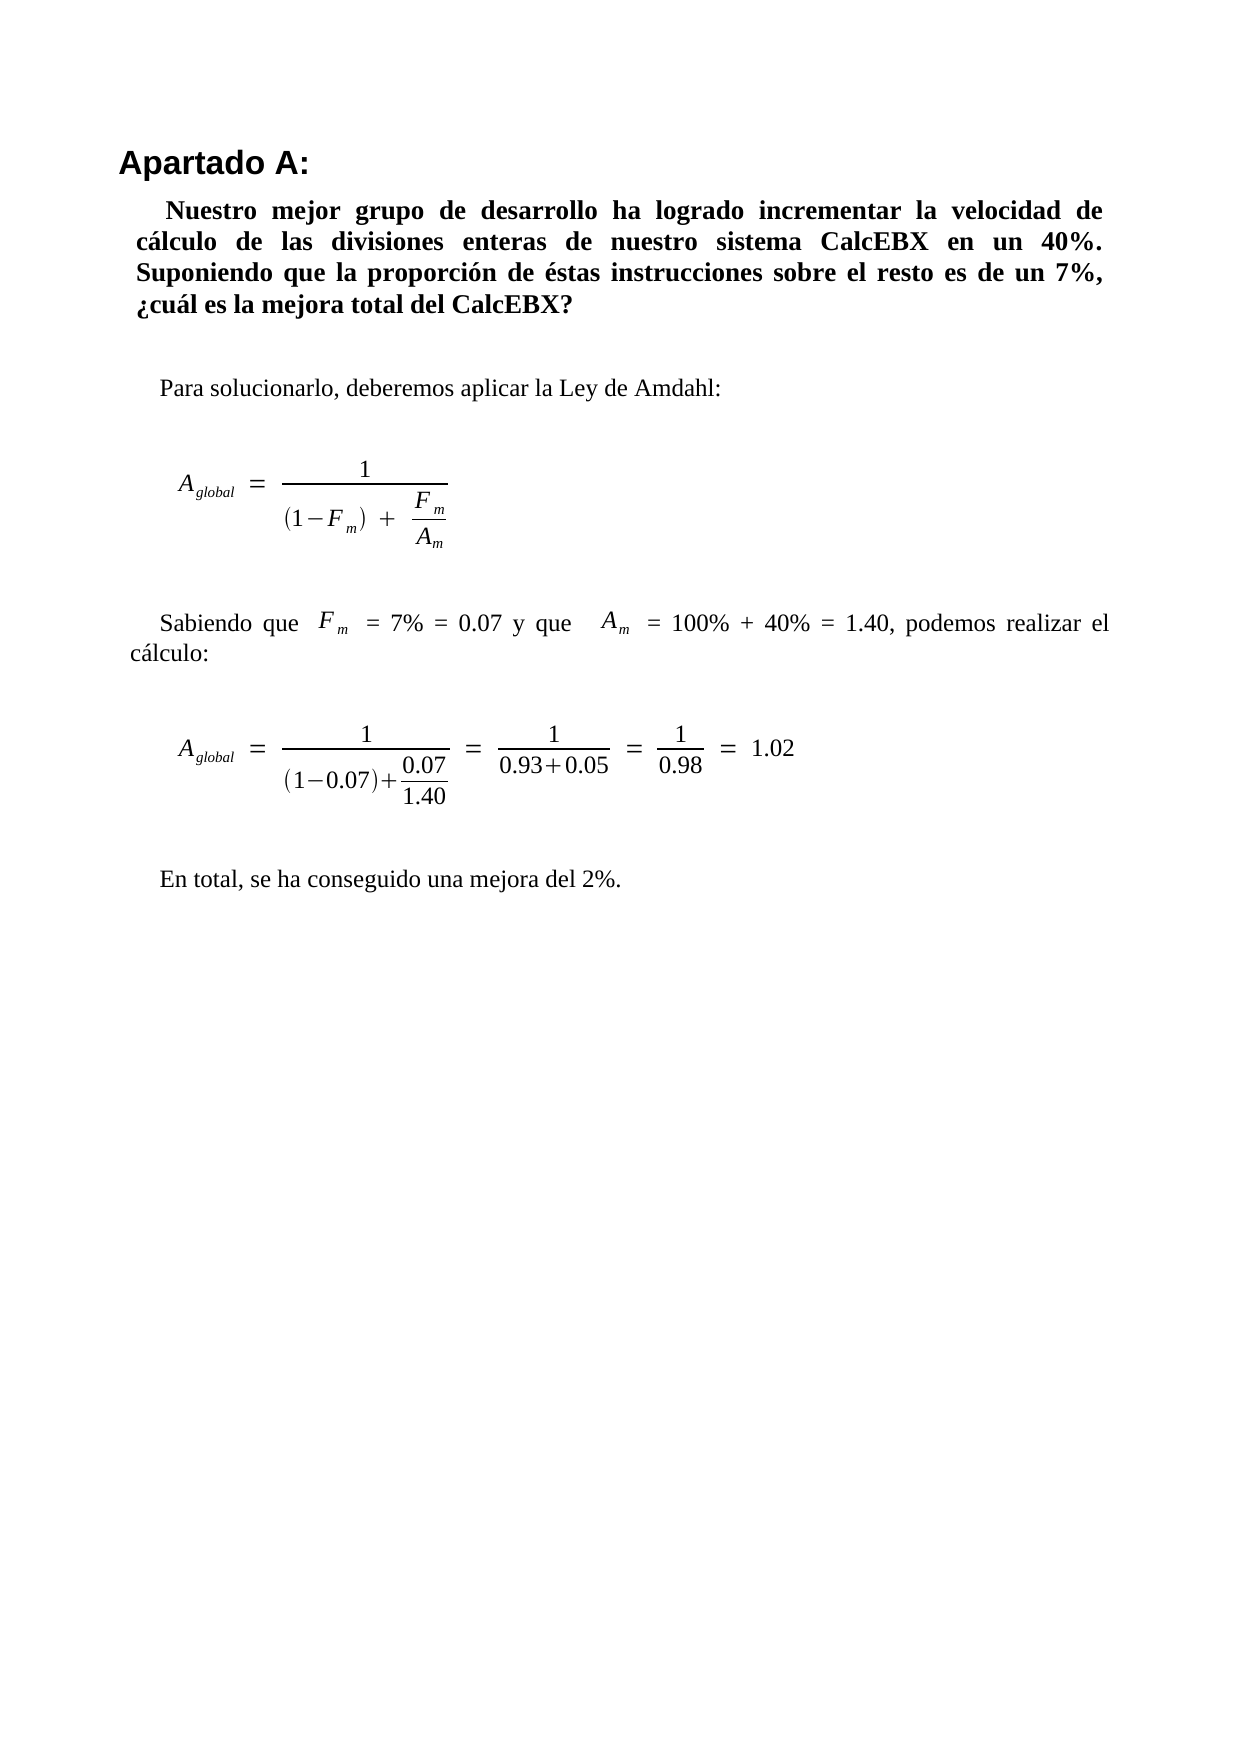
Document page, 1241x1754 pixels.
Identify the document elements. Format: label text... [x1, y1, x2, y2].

text En total, se ha conseguido una mejora del 2%. [130, 864, 1110, 893]
text Nuestro mejor grupo de desarrollo ha logrado incrementar la velocidad de cálculo de las divisiones enteras de nuestro sistema CalcEBX en un 40%. Suponiendo que la proporción de éstas instrucciones sobre el resto es de un 7%, ¿cuál es la mejora total del CalcEBX? [136, 194, 1104, 319]
text Para solucionarlo, deberemos aplicar la Ley de Amdahl: [130, 373, 1110, 401]
text Sabiendo que= 7% = 0.07 y que = 100% + 40% = 1.40, podemos realizar el cálculo: [130, 606, 1110, 666]
subtitle Apartado A: [118, 143, 1122, 182]
